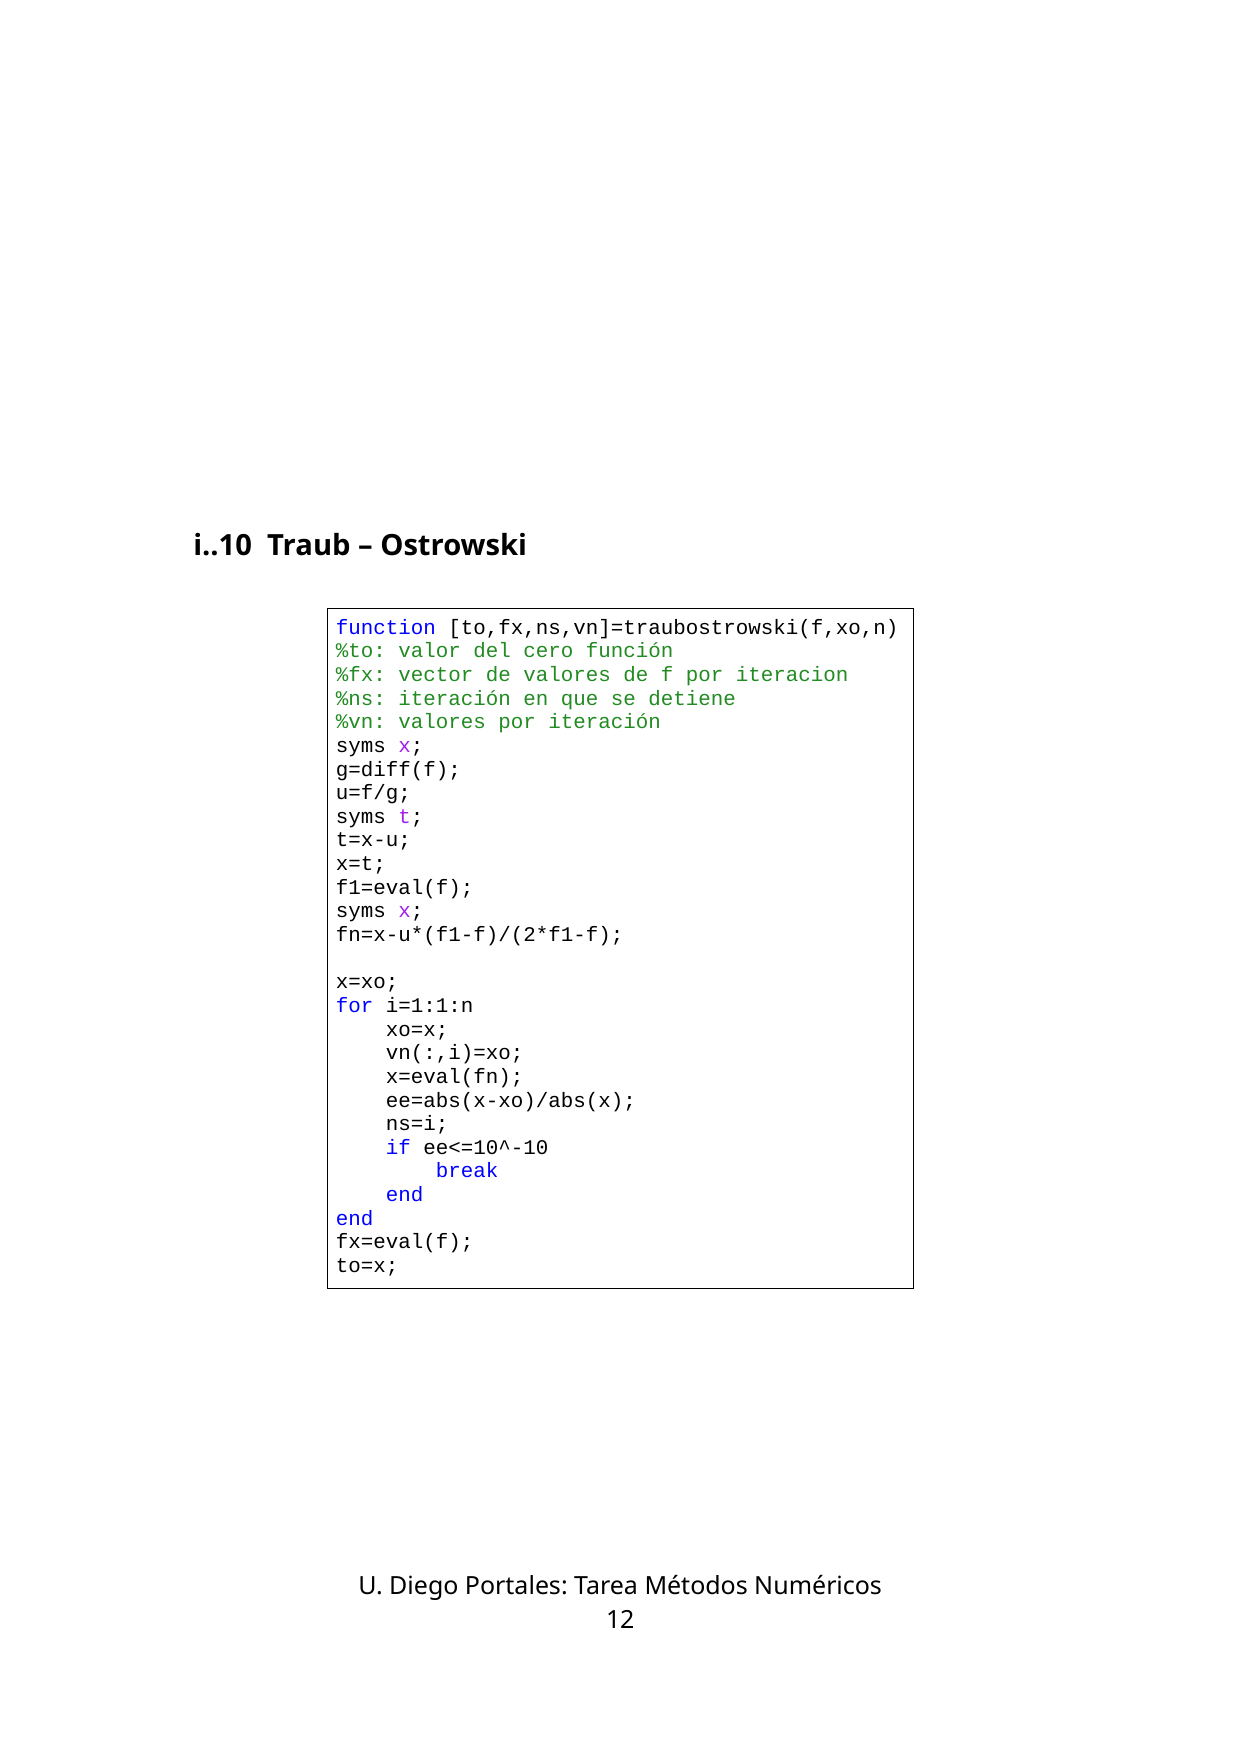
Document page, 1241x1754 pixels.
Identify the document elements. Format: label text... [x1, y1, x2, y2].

text %fx: vector de valores de f por iteracion [336, 664, 904, 688]
text x=eval(fn); [336, 1066, 904, 1089]
text end [336, 1208, 904, 1231]
text to=x; [336, 1255, 904, 1279]
text for i=1:1:n [336, 995, 904, 1019]
text syms x; [336, 900, 904, 924]
text syms t; [336, 806, 904, 829]
text x=xo; [336, 971, 904, 995]
text x=t; [336, 853, 904, 877]
text xo=x; [336, 1019, 904, 1042]
text fn=x-u*(f1-f)/(2*f1-f); [336, 924, 904, 948]
text ee=abs(x-xo)/abs(x); [336, 1089, 904, 1113]
text f1=eval(f); [336, 877, 904, 900]
text u=f/g; [336, 782, 904, 806]
text end [336, 1184, 904, 1208]
text function [to,fx,ns,vn]=traubostrowski(f,xo,n) [336, 617, 904, 640]
text break [336, 1161, 904, 1184]
text syms x; [336, 735, 904, 758]
text vn(:,i)=xo; [336, 1042, 904, 1066]
text t=x-u; [336, 829, 904, 853]
text g=diff(f); [336, 758, 904, 782]
text if ee<=10^-10 [336, 1137, 904, 1161]
text %vn: valores por iteración [336, 711, 904, 735]
text ns=i; [336, 1113, 904, 1137]
text %to: valor del cero función [336, 640, 904, 664]
subtitle i..10 Traub – Ostrowski [193, 524, 1122, 564]
text %ns: iteración en que se detiene [336, 688, 904, 711]
text fx=eval(f); [336, 1231, 904, 1255]
